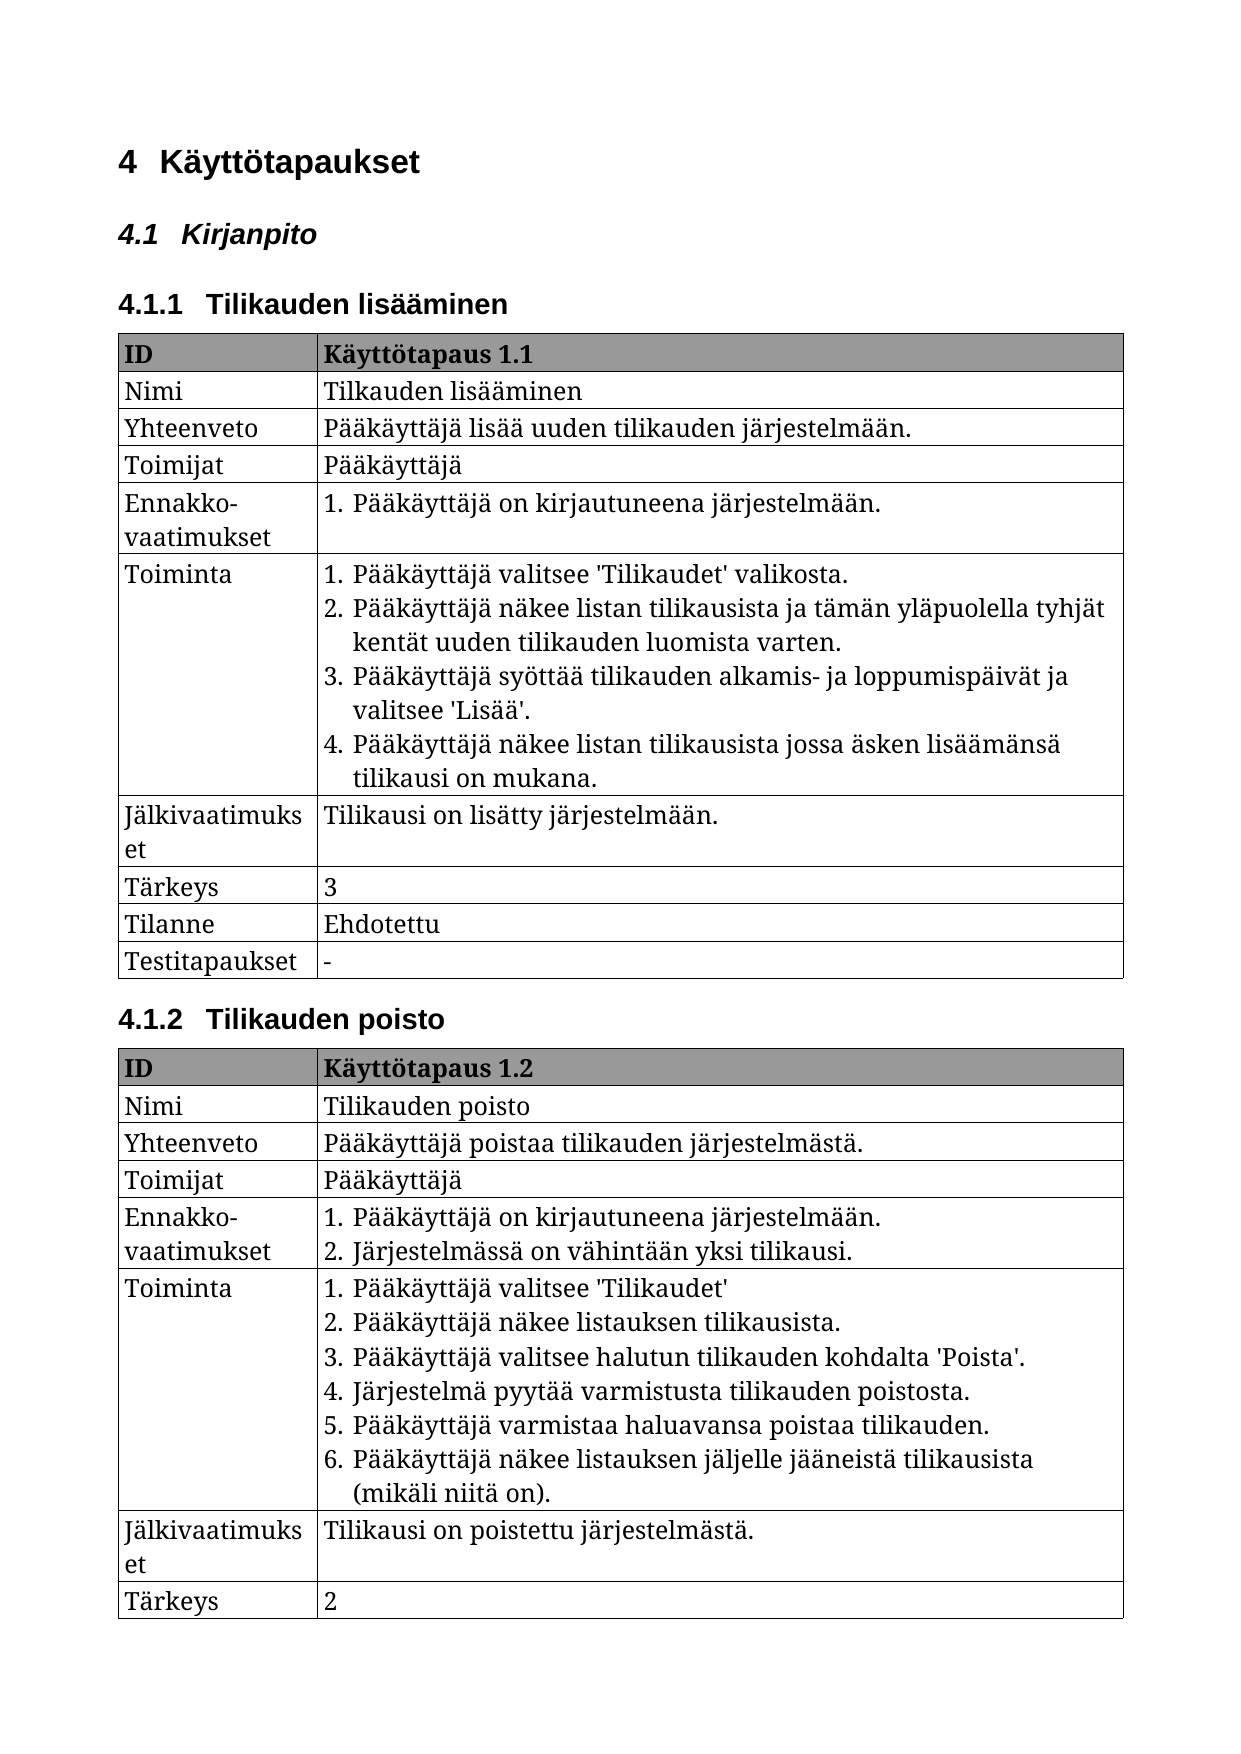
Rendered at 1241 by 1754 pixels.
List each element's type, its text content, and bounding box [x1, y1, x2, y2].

table_cell Tärkeys [119, 1582, 317, 1618]
subtitle Käyttötapaukset [118, 143, 1122, 181]
table_cell Pääkäyttäjä on kirjautuneena järjestelmään. Järjestelmässä on vähintään yksi tilikausi. [318, 1198, 1123, 1268]
table_cell Testitapaukset [119, 942, 317, 978]
subtitle Tilikauden poisto [118, 1003, 1122, 1035]
table_cell 2 [318, 1582, 1123, 1618]
table_cell - [318, 942, 1123, 978]
table_cell Pääkäyttäjä valitsee 'Tilikaudet' valikosta. Pääkäyttäjä näkee listan tilikausista ja tämän yläpuolella tyhjät kentät uuden tilikauden luomista varten. Pääkäyttäjä syöttää tilikauden alkamis- ja loppumispäivät ja valitsee 'Lisää'. Pääkäyttäjä näkee listan tilikausista jossa äsken lisäämänsä tilikausi on mukana. [318, 554, 1123, 795]
table_cell Pääkäyttäjä on kirjautuneena järjestelmään. [318, 483, 1123, 553]
table_cell Tilikausi on poistettu järjestelmästä. [318, 1511, 1123, 1581]
subtitle Kirjanpito [118, 218, 1122, 251]
table_cell Ennakko-vaatimukset [119, 483, 317, 553]
table_cell Pääkäyttäjä lisää uuden tilikauden järjestelmään. [318, 409, 1123, 445]
table_cell Nimi [119, 372, 317, 408]
table_header ID [119, 334, 317, 371]
table_cell Yhteenveto [119, 1123, 317, 1159]
table_cell Pääkäyttäjä poistaa tilikauden järjestelmästä. [318, 1123, 1123, 1159]
table_cell Pääkäyttäjä [318, 446, 1123, 482]
table_cell Toiminta [119, 1269, 317, 1509]
table_cell Pääkäyttäjä [318, 1161, 1123, 1197]
table_cell Pääkäyttäjä valitsee 'Tilikaudet' Pääkäyttäjä näkee listauksen tilikausista. Pääkäyttäjä valitsee halutun tilikauden kohdalta 'Poista'. Järjestelmä pyytää varmistusta tilikauden poistosta. Pääkäyttäjä varmistaa haluavansa poistaa tilikauden. Pääkäyttäjä näkee listauksen jäljelle jääneistä tilikausista (mikäli niitä on). [318, 1269, 1123, 1509]
table_cell Tilanne [119, 904, 317, 941]
table_cell Ennakko-vaatimukset [119, 1198, 317, 1268]
table_cell Tilkauden lisääminen [318, 372, 1123, 408]
table_cell Tilikausi on lisätty järjestelmään. [318, 796, 1123, 866]
table_header ID [119, 1049, 317, 1085]
table_cell Jälkivaatimukset [119, 1511, 317, 1581]
table_cell Toimijat [119, 1161, 317, 1197]
table_header Käyttötapaus 1.2 [318, 1049, 1123, 1085]
table_cell Toimijat [119, 446, 317, 482]
table_cell Toiminta [119, 554, 317, 795]
subtitle Tilikauden lisääminen [118, 288, 1122, 321]
table_cell Tilikauden poisto [318, 1086, 1123, 1122]
table_cell Jälkivaatimukset [119, 796, 317, 866]
table_cell Tärkeys [119, 867, 317, 903]
table_cell Ehdotettu [318, 904, 1123, 941]
table_cell Nimi [119, 1086, 317, 1122]
table_cell Yhteenveto [119, 409, 317, 445]
table_cell 3 [318, 867, 1123, 903]
table_header Käyttötapaus 1.1 [318, 334, 1123, 371]
